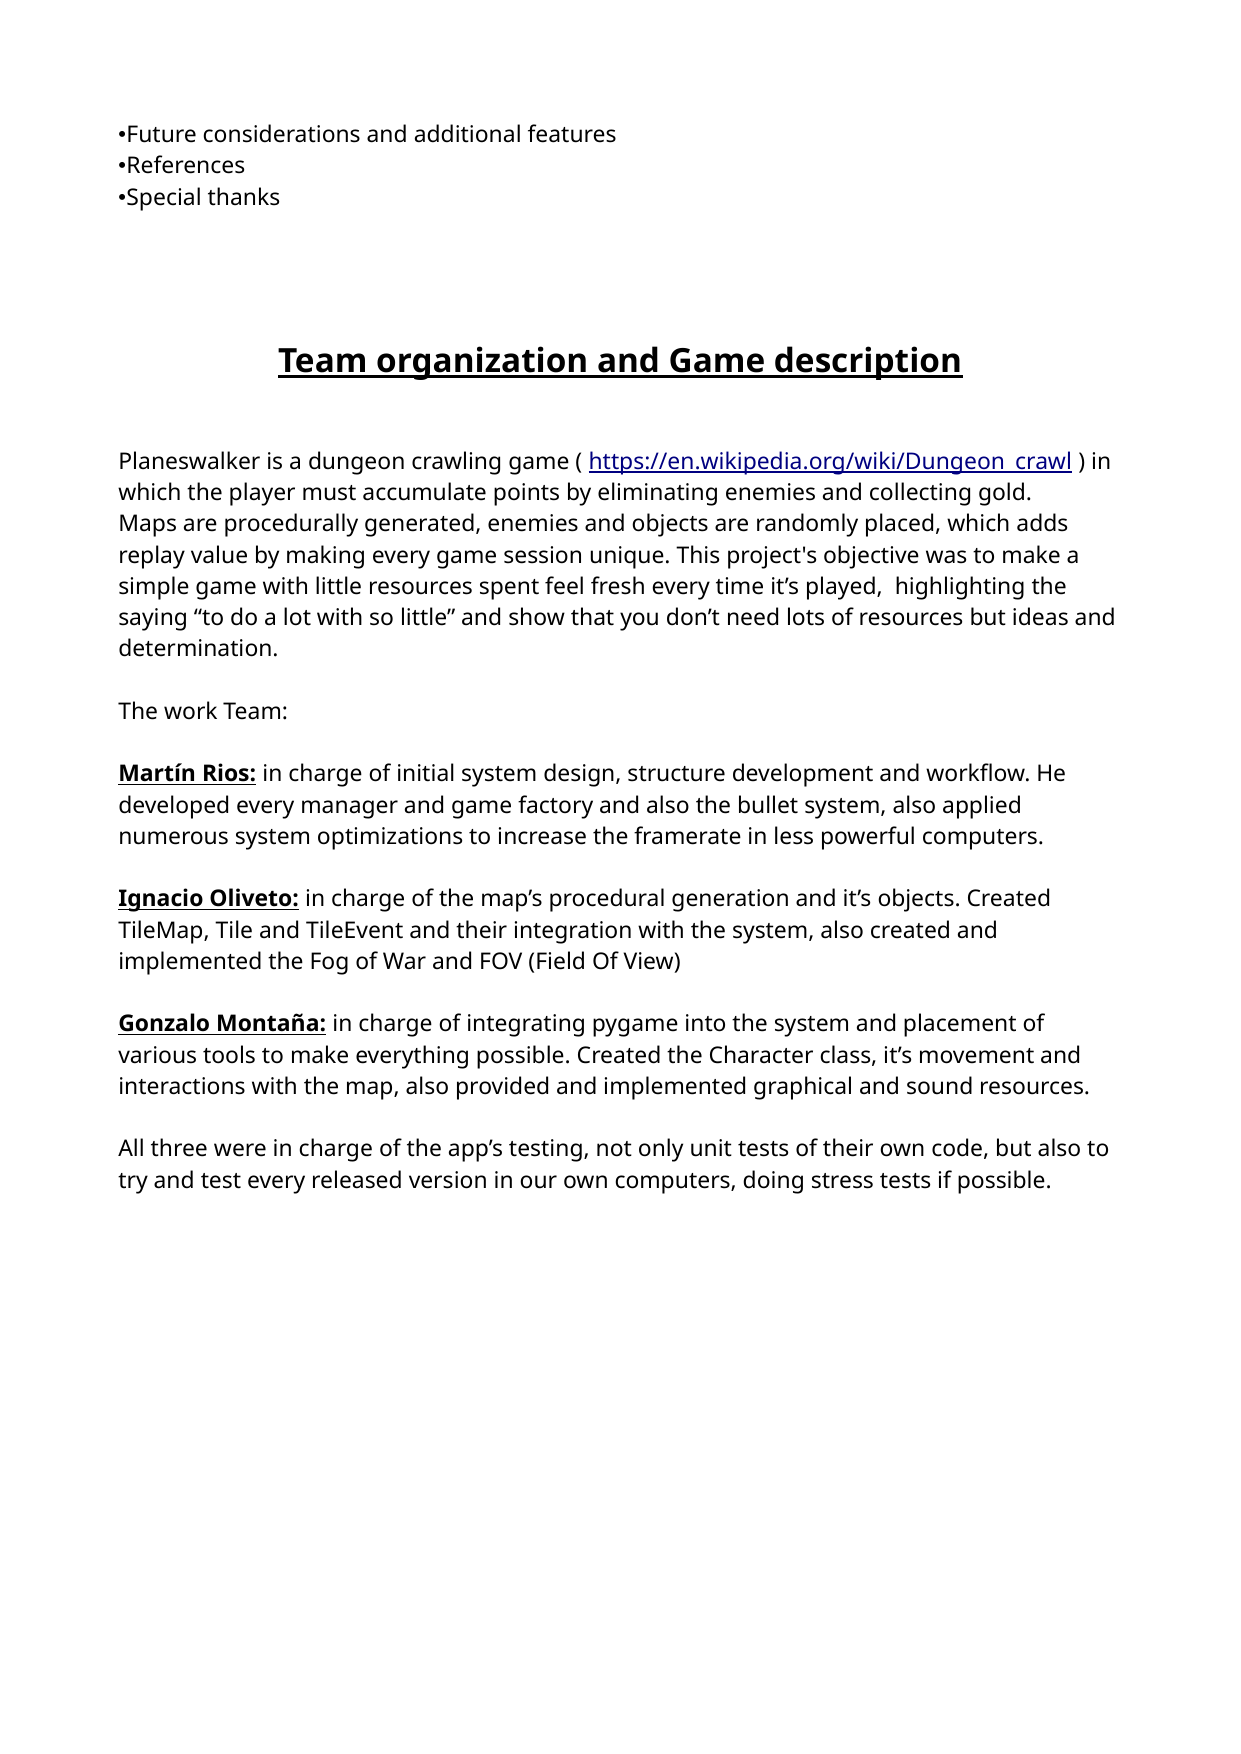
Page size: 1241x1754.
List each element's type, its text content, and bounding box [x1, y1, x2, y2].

text Ignacio Oliveto: in charge of the map’s procedural generation and it’s objects. Created TileMap, Tile and TileEvent and their integration with the system, also created and implemented the Fog of War and FOV (Field Of View) [118, 882, 1122, 976]
text Martín Rios: in charge of initial system design, structure development and workflow. He developed every manager and game factory and also the bullet system, also applied numerous system optimizations to increase the framerate in less powerful computers. [118, 757, 1122, 851]
list References [118, 149, 1122, 181]
list Special thanks [118, 181, 1122, 212]
text All three were in charge of the app’s testing, not only unit tests of their own code, but also to try and test every released version in our own computers, doing stress tests if possible. [118, 1132, 1122, 1195]
text Planeswalker is a dungeon crawling game ( https://en.wikipedia.org/wiki/Dungeon_crawl ) in which the player must accumulate points by eliminating enemies and collecting gold. [118, 445, 1122, 507]
list Future considerations and additional features [118, 118, 1122, 149]
text Team organization and Game description [118, 337, 1122, 382]
text Gonzalo Montaña: in charge of integrating pygame into the system and placement of various tools to make everything possible. Created the Character class, it’s movement and interactions with the map, also provided and implemented graphical and sound resources. [118, 1007, 1122, 1101]
text The work Team: [118, 663, 1122, 726]
text Maps are procedurally generated, enemies and objects are randomly placed, which adds replay value by making every game session unique. This project's objective was to make a simple game with little resources spent feel fresh every time it’s played, highlighting the saying “to do a lot with so little” and show that you don’t need lots of resources but ideas and determination. [118, 507, 1122, 663]
